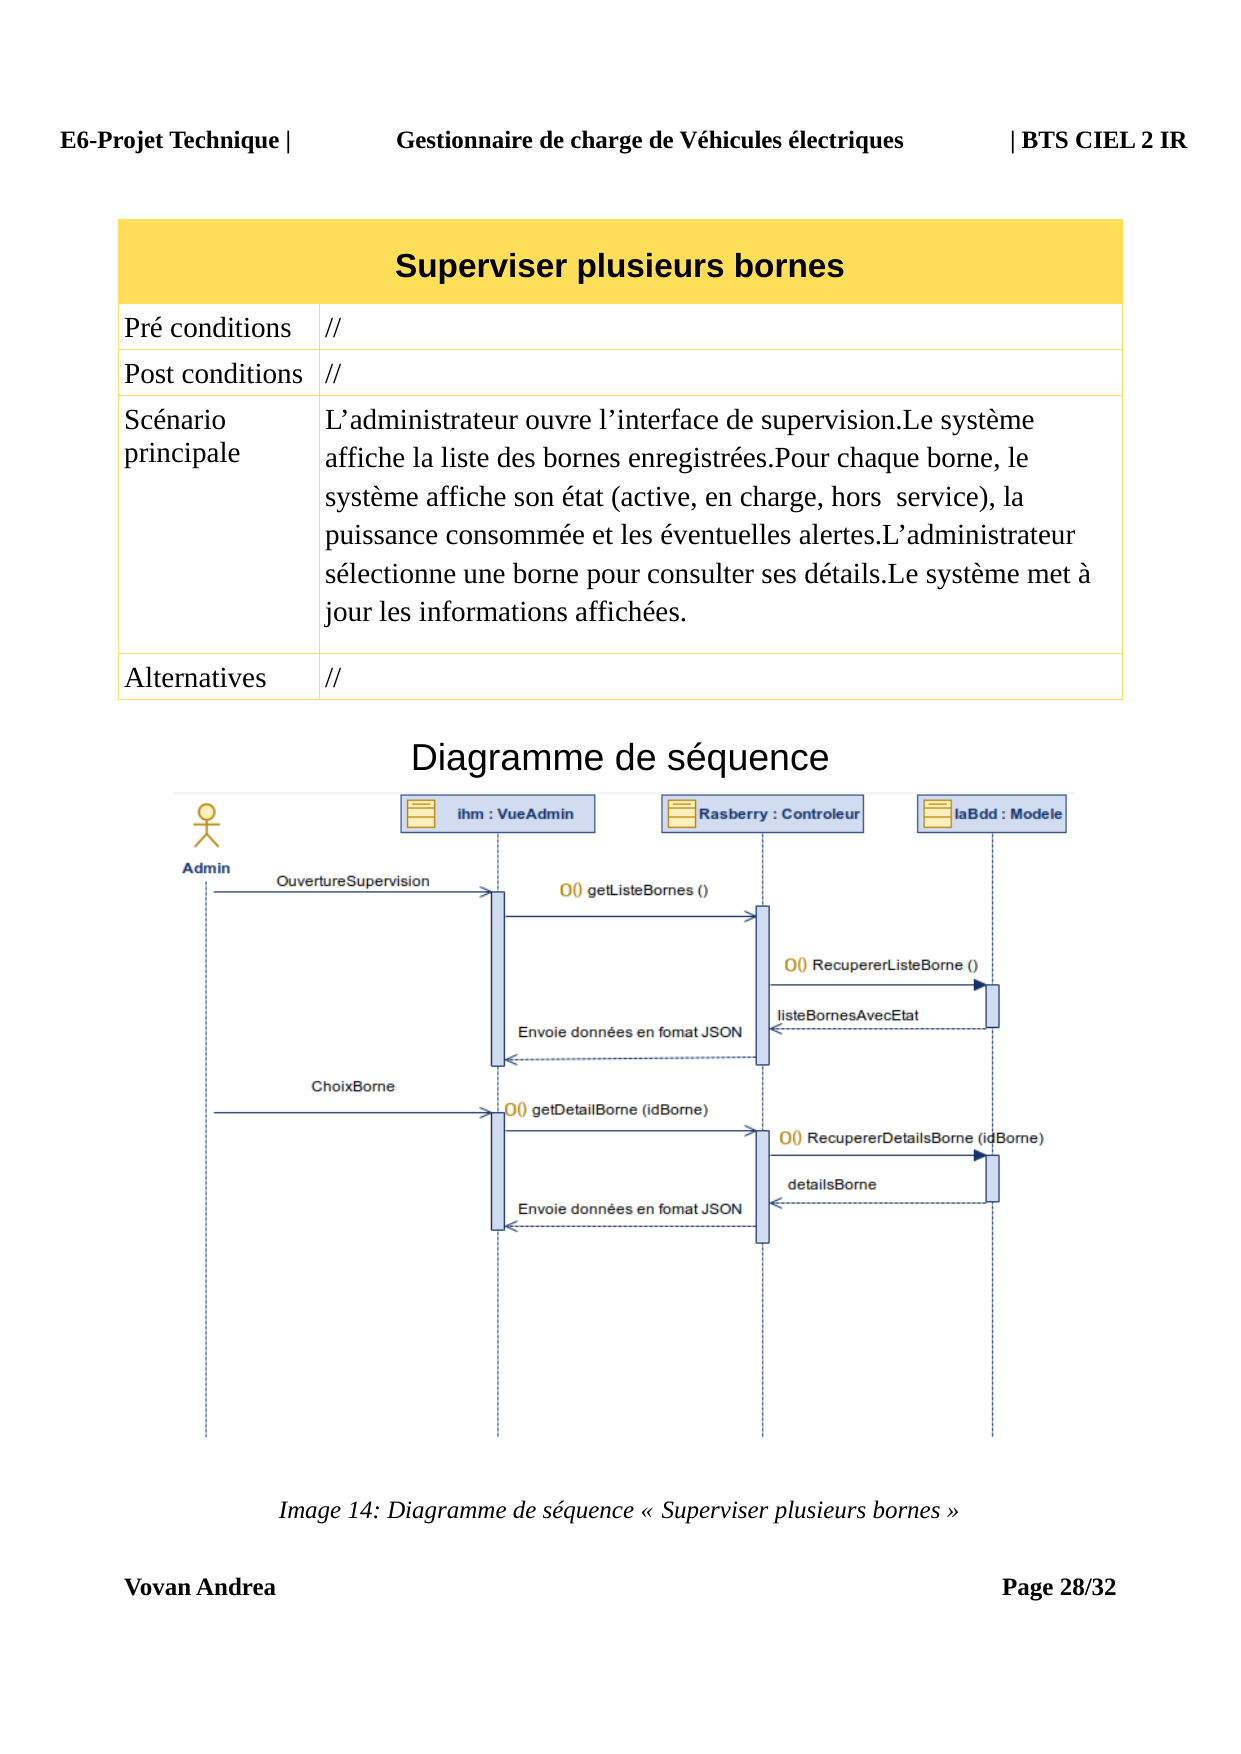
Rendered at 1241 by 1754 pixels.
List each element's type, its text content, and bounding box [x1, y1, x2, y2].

subtitle Diagramme de séquence [118, 735, 1122, 778]
table_cell L’administrateur ouvre l’interface de supervision.Le système affiche la liste des bornes enregistrées.Pour chaque borne, le système affiche son état (active, en charge, hors service), la puissance consommée et les éventuelles alertes.L’administrateur sélectionne une borne pour consulter ses détails.Le système met à jour les informations affichées. [320, 396, 1122, 653]
table_cell // [320, 350, 1122, 395]
table_cell // [320, 654, 1122, 699]
table_cell Alternatives [119, 654, 319, 699]
picture [172, 792, 1076, 1444]
text Image 14: Diagramme de séquence « Superviser plusieurs bornes » [118, 1495, 1122, 1524]
table_cell Post conditions [119, 350, 319, 395]
table_cell Scénario principale [119, 396, 319, 653]
table_cell Pré conditions [119, 304, 319, 349]
table_cell // [320, 304, 1122, 349]
table_header Superviser plusieurs bornes [119, 220, 1122, 303]
